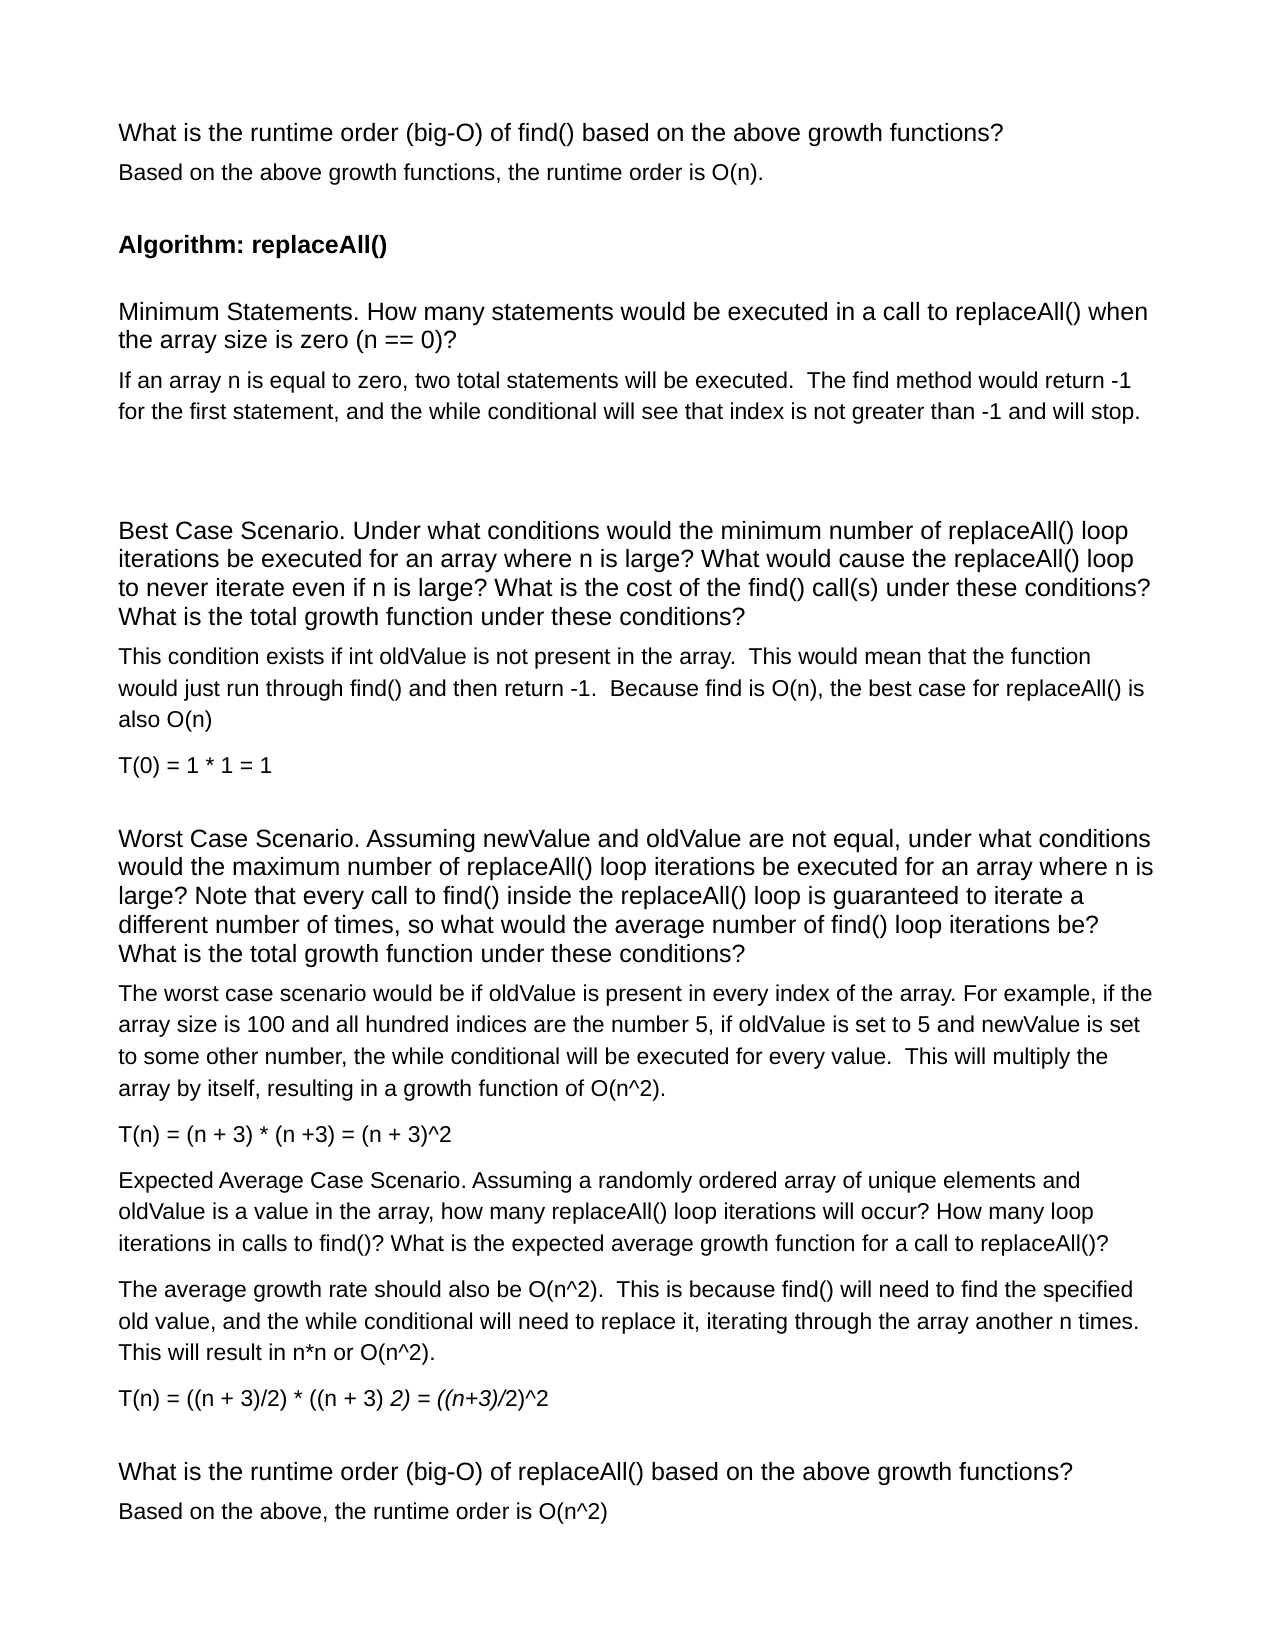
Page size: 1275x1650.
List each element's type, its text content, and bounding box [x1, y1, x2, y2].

subtitle Worst Case Scenario. Assuming newValue and oldValue are not equal, under what conditions would the maximum number of replaceAll() loop iterations be executed for an array where n is large? Note that every call to find() inside the replaceAll() loop is guaranteed to iterate a different number of times, so what would the average number of find() loop iterations be?What is the total growth function under these conditions? [118, 823, 1157, 967]
text Based on the above growth functions, the runtime order is O(n). [118, 159, 1157, 186]
text The worst case scenario would be if oldValue is present in every index of the array. For example, if the array size is 100 and all hundred indices are the number 5, if oldValue is set to 5 and newValue is set to some other number, the while conditional will be executed for every value. This will multiply the array by itself, resulting in a growth function of O(n^2). [118, 980, 1157, 1101]
text If an array n is equal to zero, two total statements will be executed. The find method would return -1 for the first statement, and the while conditional will see that index is not greater than -1 and will stop. [118, 367, 1157, 425]
text Expected Average Case Scenario. Assuming a randomly ordered array of unique elements and oldValue is a value in the array, how many replaceAll() loop iterations will occur? How many loop iterations in calls to find()? What is the expected average growth function for a call to replaceAll()? [118, 1167, 1157, 1256]
subtitle Minimum Statements. How many statements would be executed in a call to replaceAll() when the array size is zero (n == 0)? [118, 297, 1157, 354]
text Based on the above, the runtime order is O(n^2) [118, 1498, 1157, 1524]
subtitle What is the runtime order (big-O) of replaceAll() based on the above growth functions? [118, 1456, 1157, 1485]
text This condition exists if int oldValue is not present in the array. This would mean that the function would just run through find() and then return -1. Because find is O(n), the best case for replaceAll() is also O(n) [118, 643, 1157, 733]
subtitle Best Case Scenario. Under what conditions would the minimum number of replaceAll() loop iterations be executed for an array where n is large? What would cause the replaceAll() loop to never iterate even if n is large? What is the cost of the find() call(s) under these conditions? What is the total growth function under these conditions? [118, 516, 1157, 631]
text T(n) = (n + 3) * (n +3) = (n + 3)^2 [118, 1121, 1157, 1147]
subtitle Algorithm: replaceAll() [118, 231, 1157, 259]
subtitle What is the runtime order (big-O) of find() based on the above growth functions? [118, 118, 1157, 147]
text T(0) = 1 * 1 = 1 [118, 752, 1157, 779]
text The average growth rate should also be O(n^2). This is because find() will need to find the specified old value, and the while conditional will need to replace it, iterating through the array another n times. This will result in n*n or O(n^2). [118, 1276, 1157, 1366]
text T(n) = ((n + 3)/2) * ((n + 3) 2) = ((n+3)/2)^2 [118, 1385, 1157, 1412]
